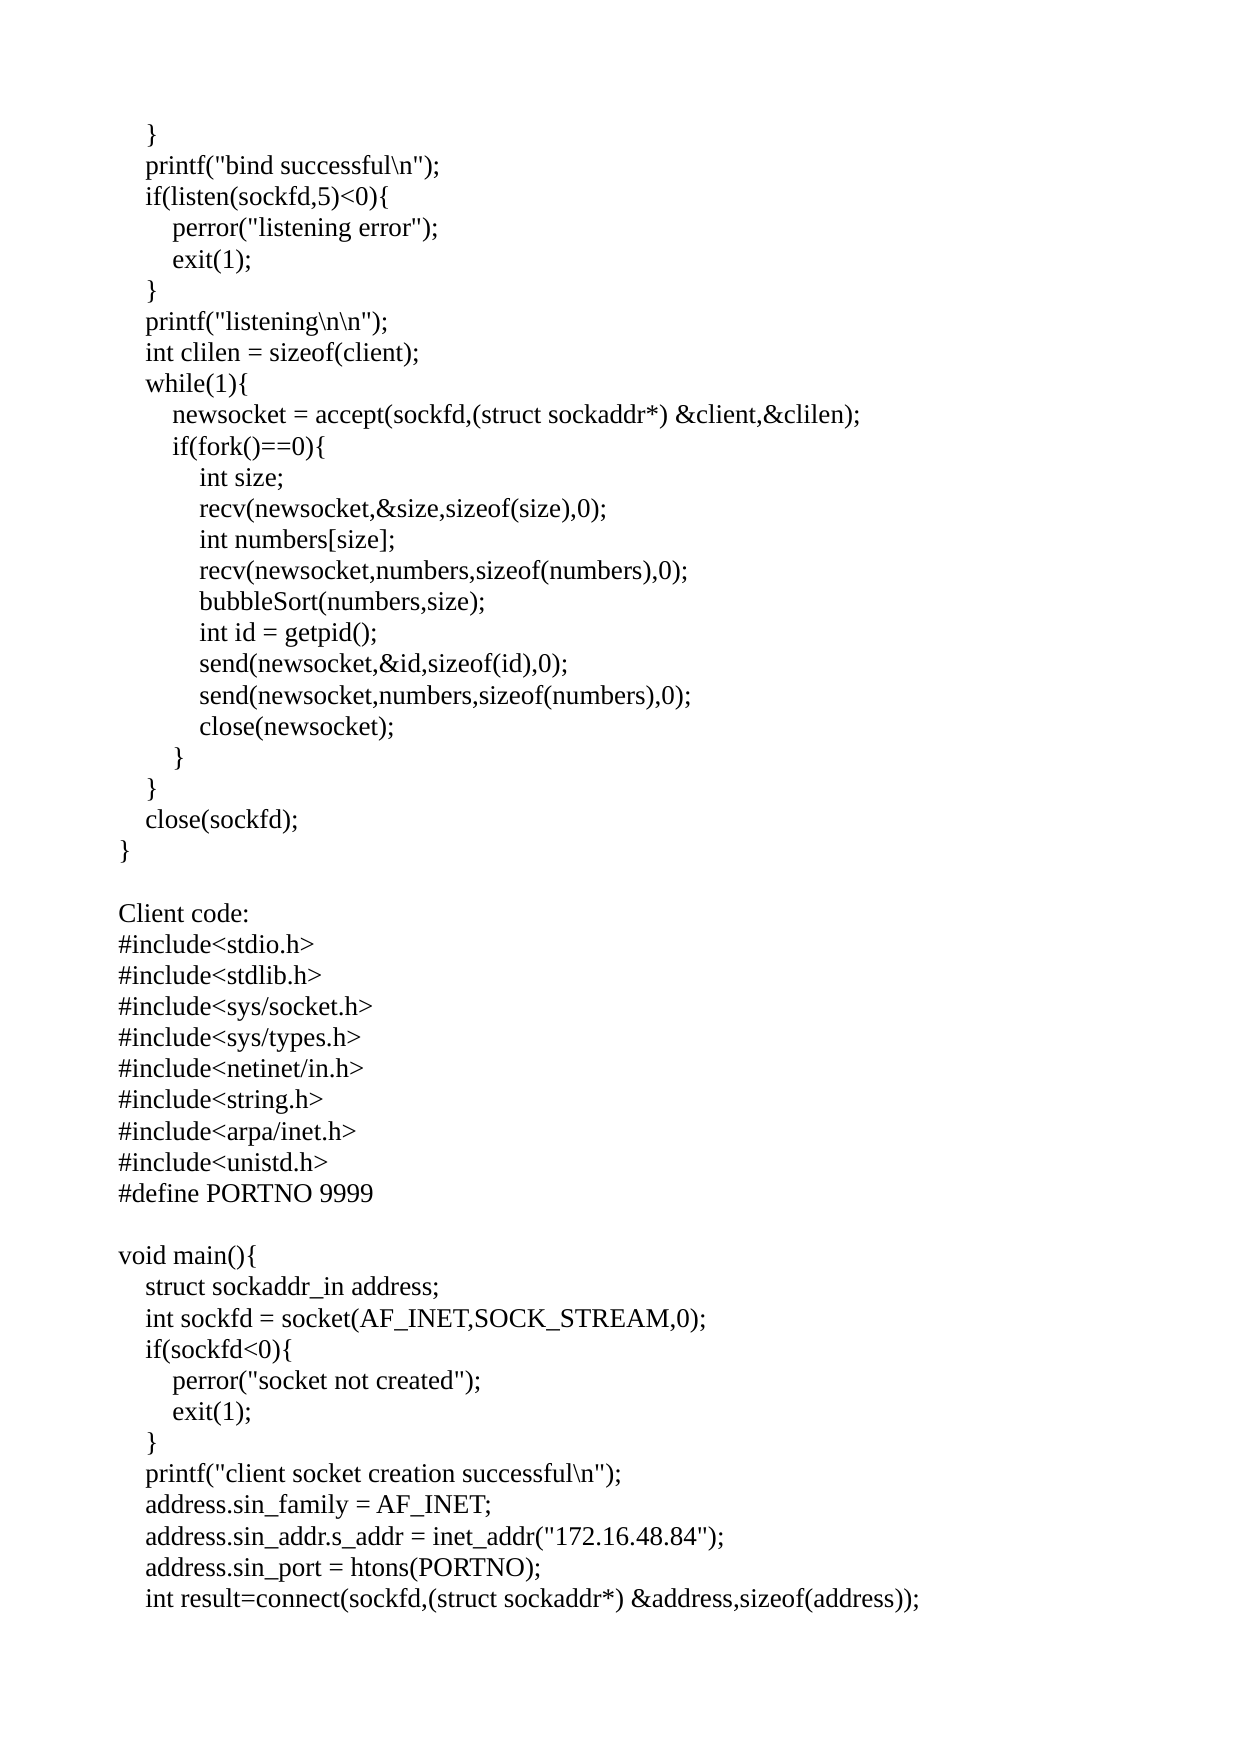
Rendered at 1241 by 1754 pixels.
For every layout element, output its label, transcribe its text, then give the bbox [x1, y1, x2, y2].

text exit(1); [118, 243, 1122, 274]
text #include<netinet/in.h> [118, 1052, 1122, 1084]
text address.sin_family = AF_INET; [118, 1488, 1122, 1520]
text } [118, 274, 1122, 305]
text #include<sys/types.h> [118, 1021, 1122, 1052]
text perror("listening error"); [118, 212, 1122, 243]
text #include<stdio.h> [118, 928, 1122, 959]
text perror("socket not created"); [118, 1364, 1122, 1395]
text recv(newsocket,&size,sizeof(size),0); [118, 492, 1122, 523]
text recv(newsocket,numbers,sizeof(numbers),0); [118, 554, 1122, 585]
text newsocket = accept(sockfd,(struct sockaddr*) &client,&clilen); [118, 398, 1122, 429]
text #include<stdlib.h> [118, 959, 1122, 990]
text if(fork()==0){ [118, 429, 1122, 461]
text if(sockfd<0){ [118, 1333, 1122, 1364]
text printf("listening\n\n"); [118, 305, 1122, 336]
text #include<sys/socket.h> [118, 990, 1122, 1021]
text printf("bind successful\n"); [118, 149, 1122, 180]
text #define PORTNO 9999 [118, 1177, 1122, 1208]
text Client code: [118, 897, 1122, 928]
text if(listen(sockfd,5)<0){ [118, 180, 1122, 212]
text void main(){ [118, 1239, 1122, 1271]
text } [118, 1426, 1122, 1457]
text int id = getpid(); [118, 616, 1122, 648]
text exit(1); [118, 1395, 1122, 1426]
text send(newsocket,&id,sizeof(id),0); [118, 648, 1122, 679]
text int numbers[size]; [118, 523, 1122, 554]
text address.sin_addr.s_addr = inet_addr("172.16.48.84"); [118, 1520, 1122, 1551]
text int size; [118, 461, 1122, 492]
text #include<unistd.h> [118, 1146, 1122, 1177]
text int sockfd = socket(AF_INET,SOCK_STREAM,0); [118, 1302, 1122, 1333]
text #include<arpa/inet.h> [118, 1115, 1122, 1146]
text } [118, 834, 1122, 866]
text printf("client socket creation successful\n"); [118, 1457, 1122, 1488]
text } [118, 741, 1122, 772]
text address.sin_port = htons(PORTNO); [118, 1551, 1122, 1582]
text close(sockfd); [118, 803, 1122, 834]
text int result=connect(sockfd,(struct sockaddr*) &address,sizeof(address)); [118, 1582, 1122, 1613]
text bubbleSort(numbers,size); [118, 585, 1122, 616]
text int clilen = sizeof(client); [118, 336, 1122, 367]
text struct sockaddr_in address; [118, 1271, 1122, 1302]
text send(newsocket,numbers,sizeof(numbers),0); [118, 679, 1122, 710]
text } [118, 772, 1122, 803]
text #include<string.h> [118, 1084, 1122, 1115]
text close(newsocket); [118, 710, 1122, 741]
text while(1){ [118, 367, 1122, 398]
text } [118, 118, 1122, 149]
